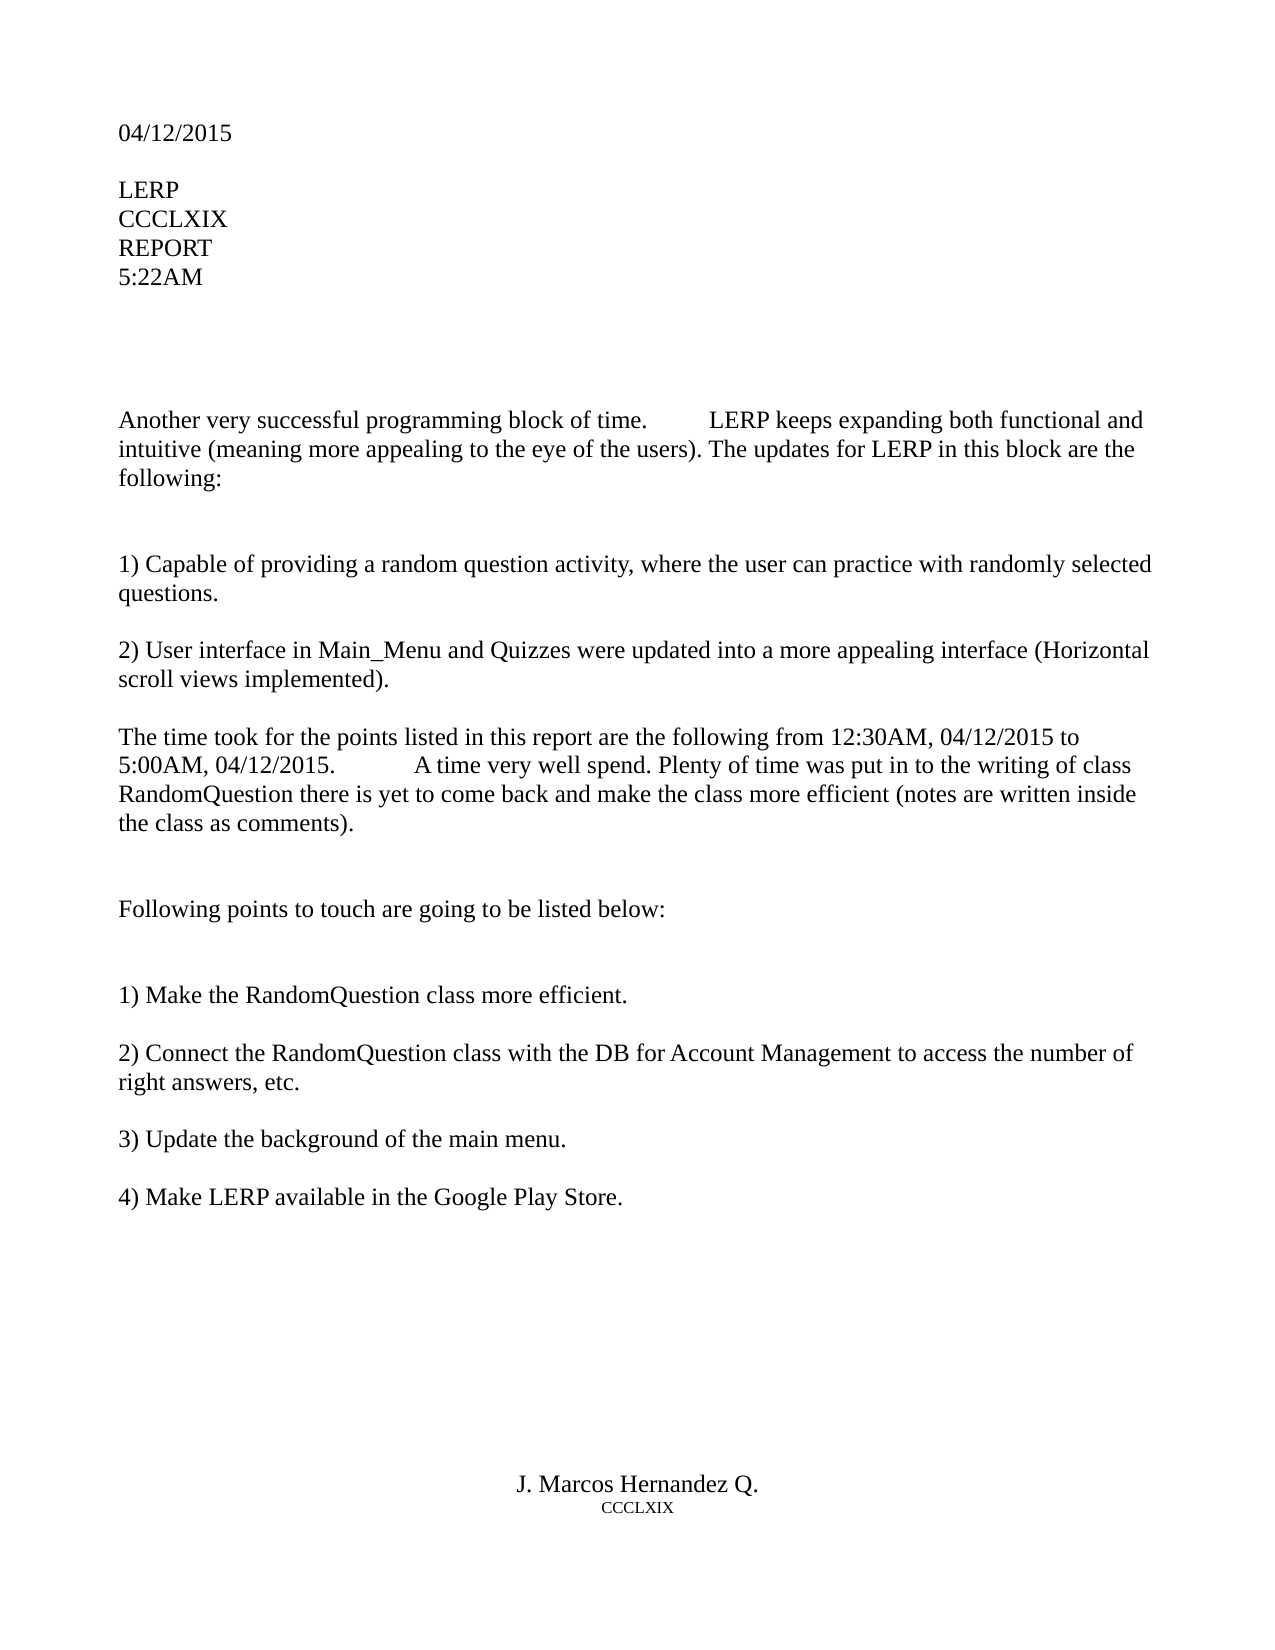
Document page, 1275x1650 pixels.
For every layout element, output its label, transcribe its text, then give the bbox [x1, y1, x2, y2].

text 4) Make LERP available in the Google Play Store. [118, 1182, 1157, 1211]
text CCCLXIX [118, 204, 1157, 233]
text LERP [118, 176, 1157, 204]
text CCCLXIX [118, 1498, 1157, 1517]
text 5:22AM [118, 262, 1157, 291]
text 3) Update the background of the main menu. [118, 1124, 1157, 1153]
text 2) User interface in Main_Menu and Quizzes were updated into a more appealing interface (Horizontal scroll views implemented). [118, 636, 1157, 693]
text Following points to touch are going to be listed below: [118, 894, 1157, 923]
text Another very successful programming block of time. LERP keeps expanding both functional and intuitive (meaning more appealing to the eye of the users). The updates for LERP in this block are the following: [118, 406, 1157, 492]
text 2) Connect the RandomQuestion class with the DB for Account Management to access the number of right answers, etc. [118, 1038, 1157, 1096]
text 04/12/2015 [118, 118, 1157, 147]
text J. Marcos Hernandez Q. [118, 1469, 1157, 1498]
text 1) Make the RandomQuestion class more efficient. [118, 981, 1157, 1009]
text REPORT [118, 233, 1157, 262]
text 1) Capable of providing a random question activity, where the user can practice with randomly selected questions. [118, 549, 1157, 607]
text The time took for the points listed in this report are the following from 12:30AM, 04/12/2015 to 5:00AM, 04/12/2015. A time very well spend. Plenty of time was put in to the writing of class RandomQuestion there is yet to come back and make the class more efficient (notes are written inside the class as comments). [118, 722, 1157, 837]
